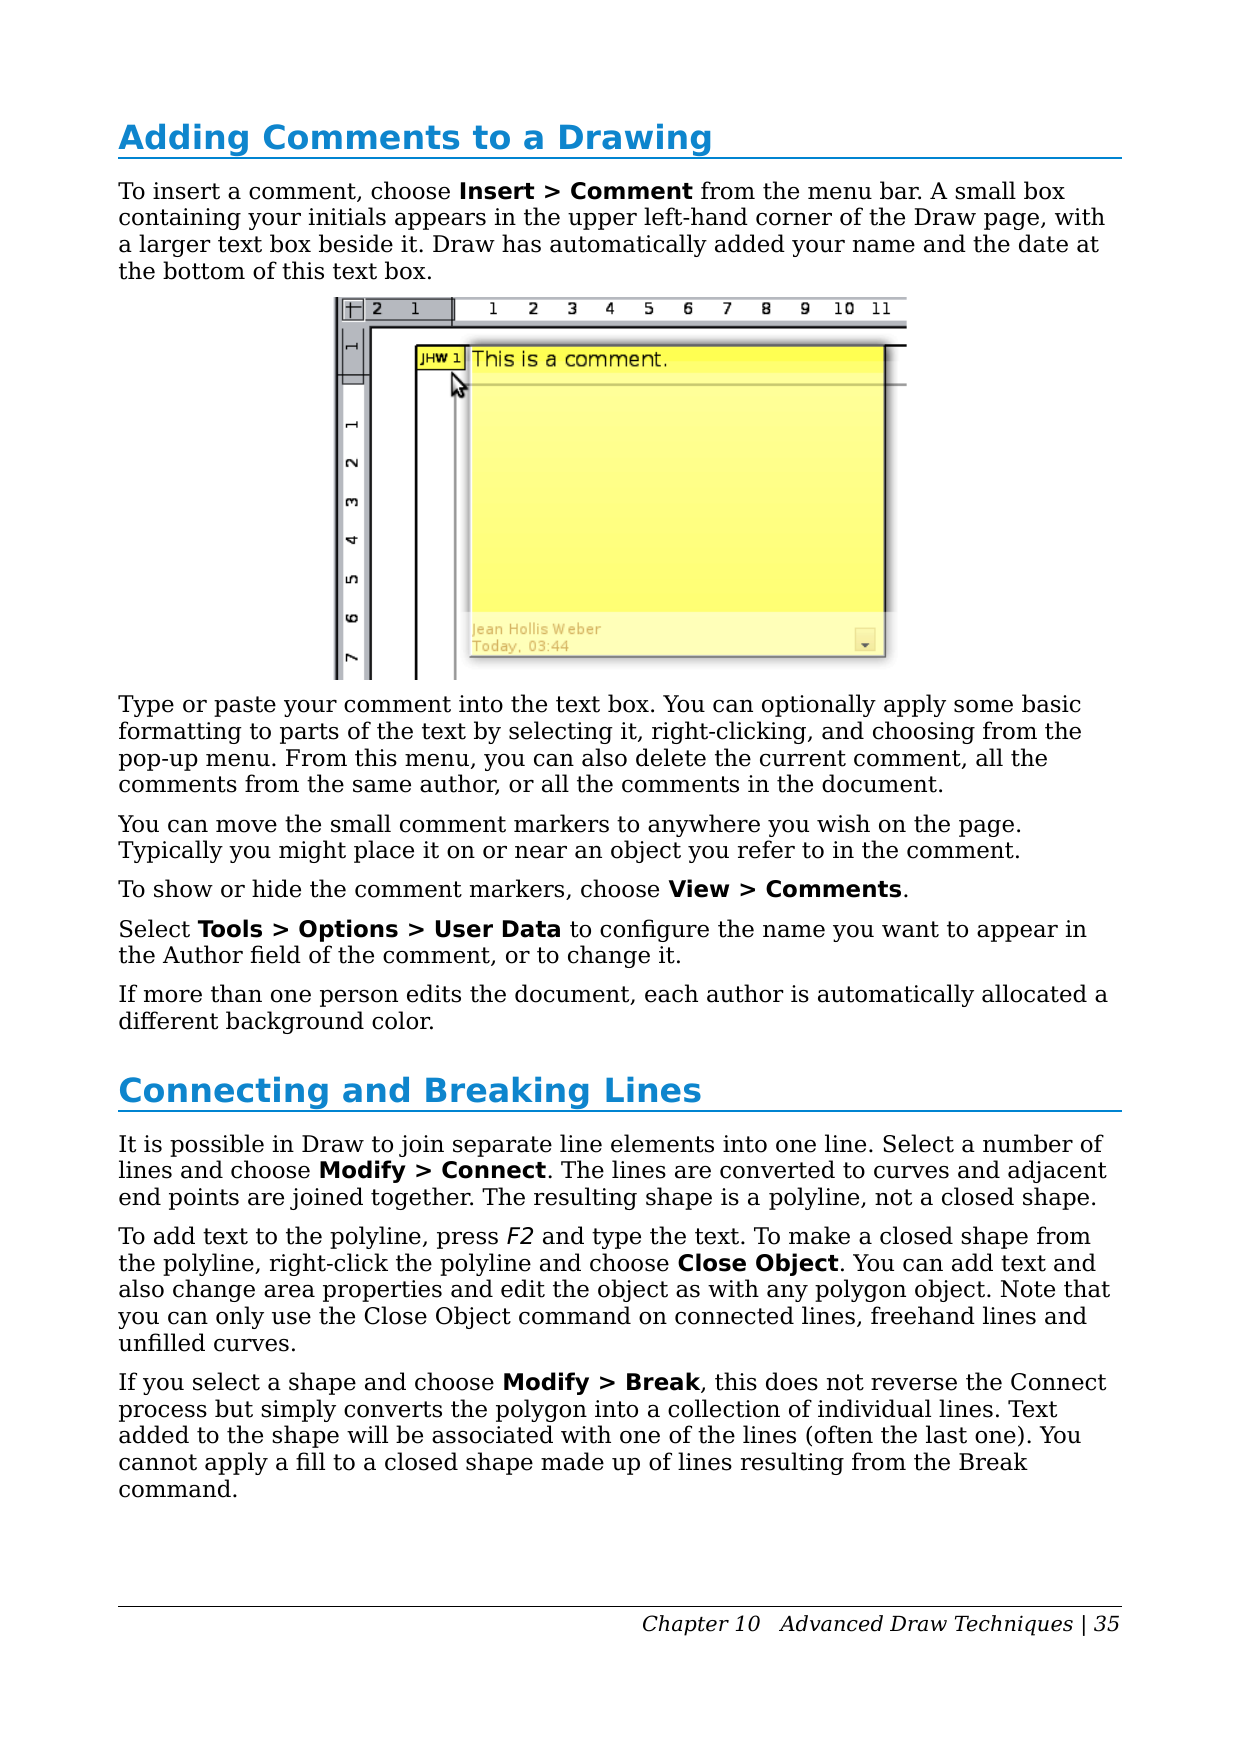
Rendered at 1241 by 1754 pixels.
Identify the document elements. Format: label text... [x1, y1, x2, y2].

text To show or hide the comment markers, choose View > Comments. [118, 877, 1122, 903]
subtitle Connecting and Breaking Lines [118, 1071, 1122, 1110]
subtitle Adding Comments to a Drawing [118, 118, 1122, 157]
text Select Tools > Options > User Data to configure the name you want to appear in the Author field of the comment, or to change it. [118, 916, 1122, 969]
text You can move the small comment markers to anywhere you wish on the page. Typically you might place it on or near an object you refer to in the comment. [118, 811, 1122, 864]
text To insert a comment, choose Insert > Comment from the menu bar. A small box containing your initials appears in the upper left-hand corner of the Draw page, with a larger text box beside it. Draw has automatically added your name and the date at the bottom of this text box. [118, 178, 1122, 284]
picture [333, 297, 907, 680]
text If more than one person edits the document, each author is automatically allocated a different background color. [118, 982, 1122, 1035]
text If you select a shape and choose Modify > Break, this does not reverse the Connect process but simply converts the polygon into a collection of individual lines. Text added to the shape will be associated with one of the lines (often the last one). You cannot apply a fill to a closed shape made up of lines resulting from the Break command. [118, 1369, 1122, 1502]
text Type or paste your comment into the text box. You can optionally apply some basic formatting to parts of the text by selecting it, right-clicking, and choosing from the pop-up menu. From this menu, you can also delete the current comment, all the comments from the same author, or all the comments in the document. [118, 692, 1122, 798]
text It is possible in Draw to join separate line elements into one line. Select a number of lines and choose Modify > Connect. The lines are converted to curves and adjacent end points are joined together. The resulting shape is a polyline, not a closed shape. [118, 1131, 1122, 1211]
text To add text to the polyline, press F2 and type the text. To make a closed shape from the polyline, right-click the polyline and choose Close Object. You can add text and also change area properties and edit the object as with any polygon object. Note that you can only use the Close Object command on connected lines, freehand lines and unfilled curves. [118, 1223, 1122, 1357]
